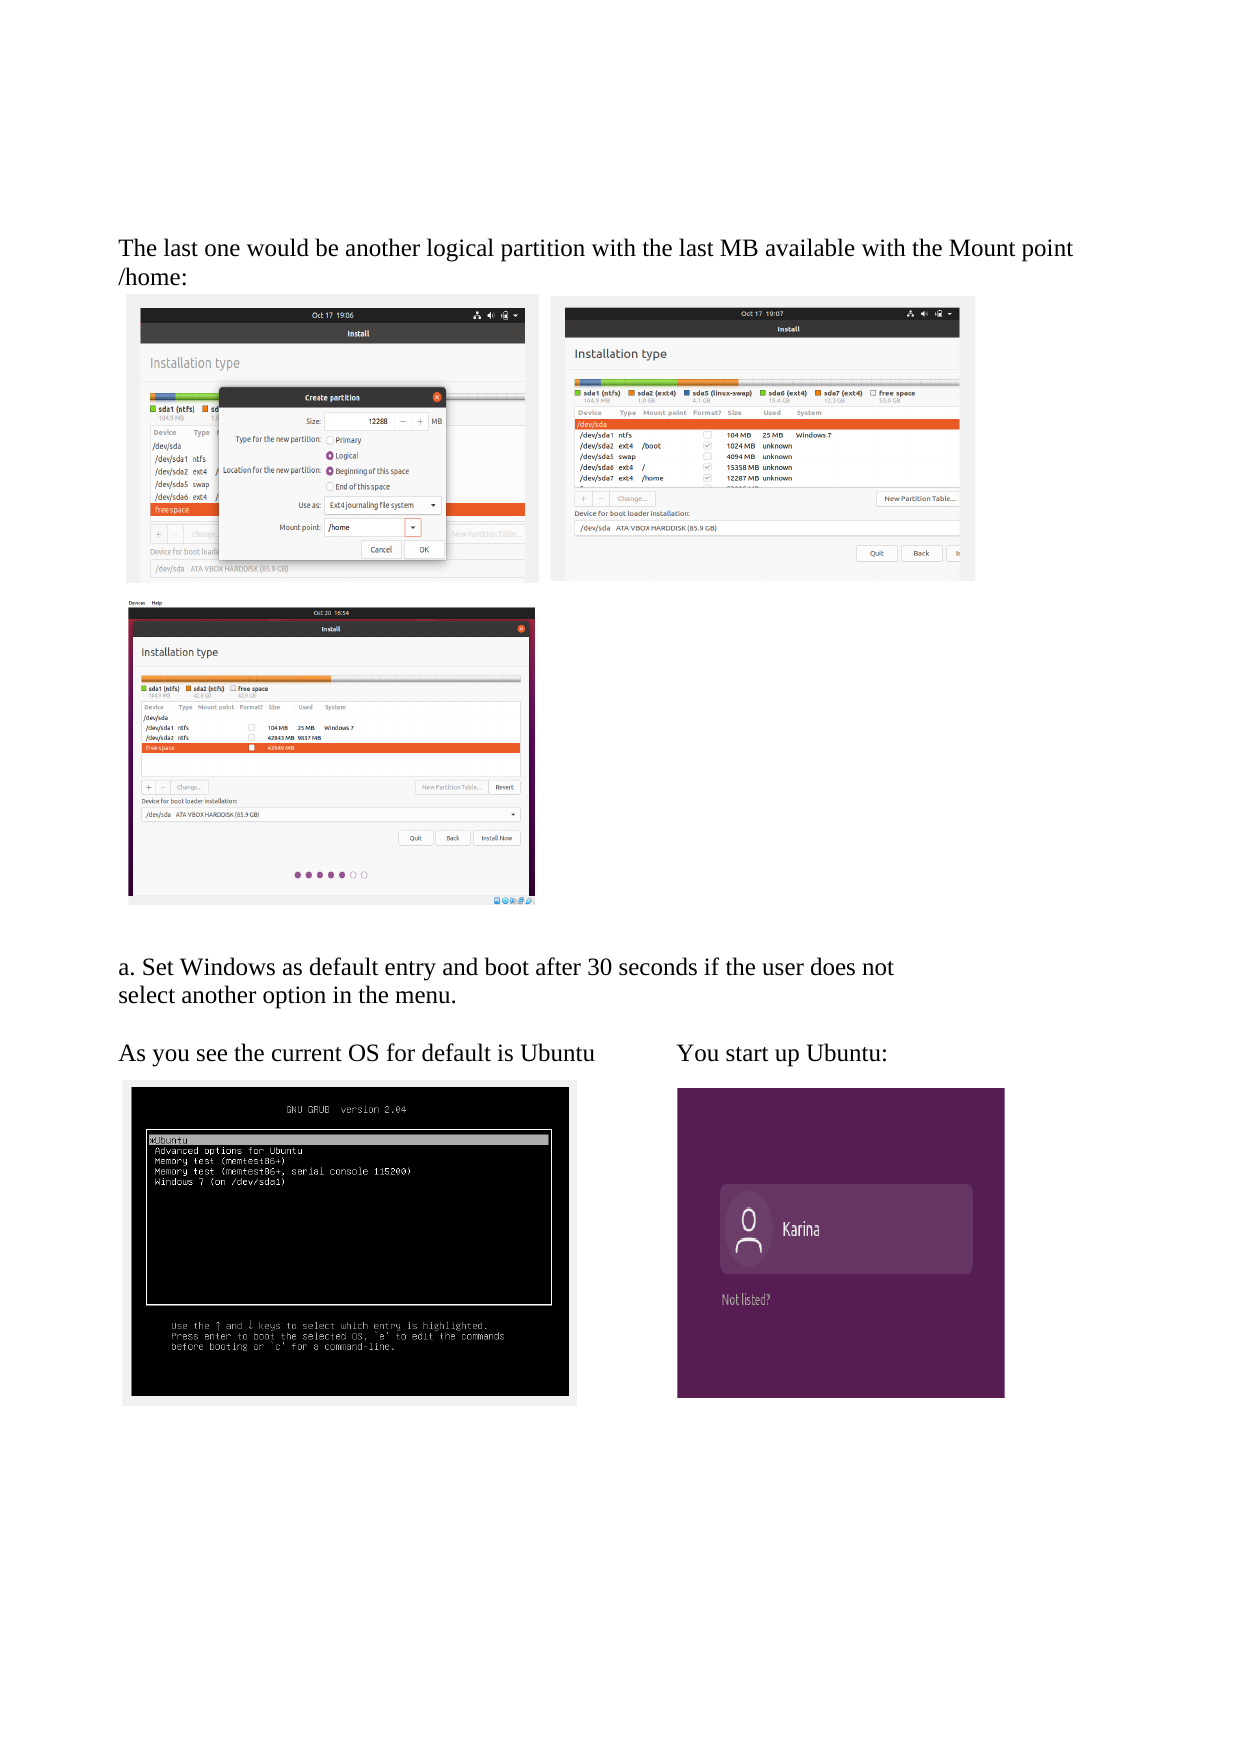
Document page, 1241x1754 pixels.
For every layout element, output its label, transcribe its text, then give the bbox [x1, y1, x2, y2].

picture [677, 1088, 1005, 1398]
picture [550, 296, 976, 581]
picture [126, 294, 540, 583]
text a. Set Windows as default entry and boot after 30 seconds if the user does not select another option in the menu. [118, 923, 1122, 1009]
text As you see the current OS for default is Ubuntu You start up Ubuntu: [118, 1038, 1122, 1067]
picture [122, 1080, 577, 1406]
picture [128, 600, 535, 905]
text The last one would be another logical partition with the last MB available with the Mount point /home: [118, 233, 1122, 291]
